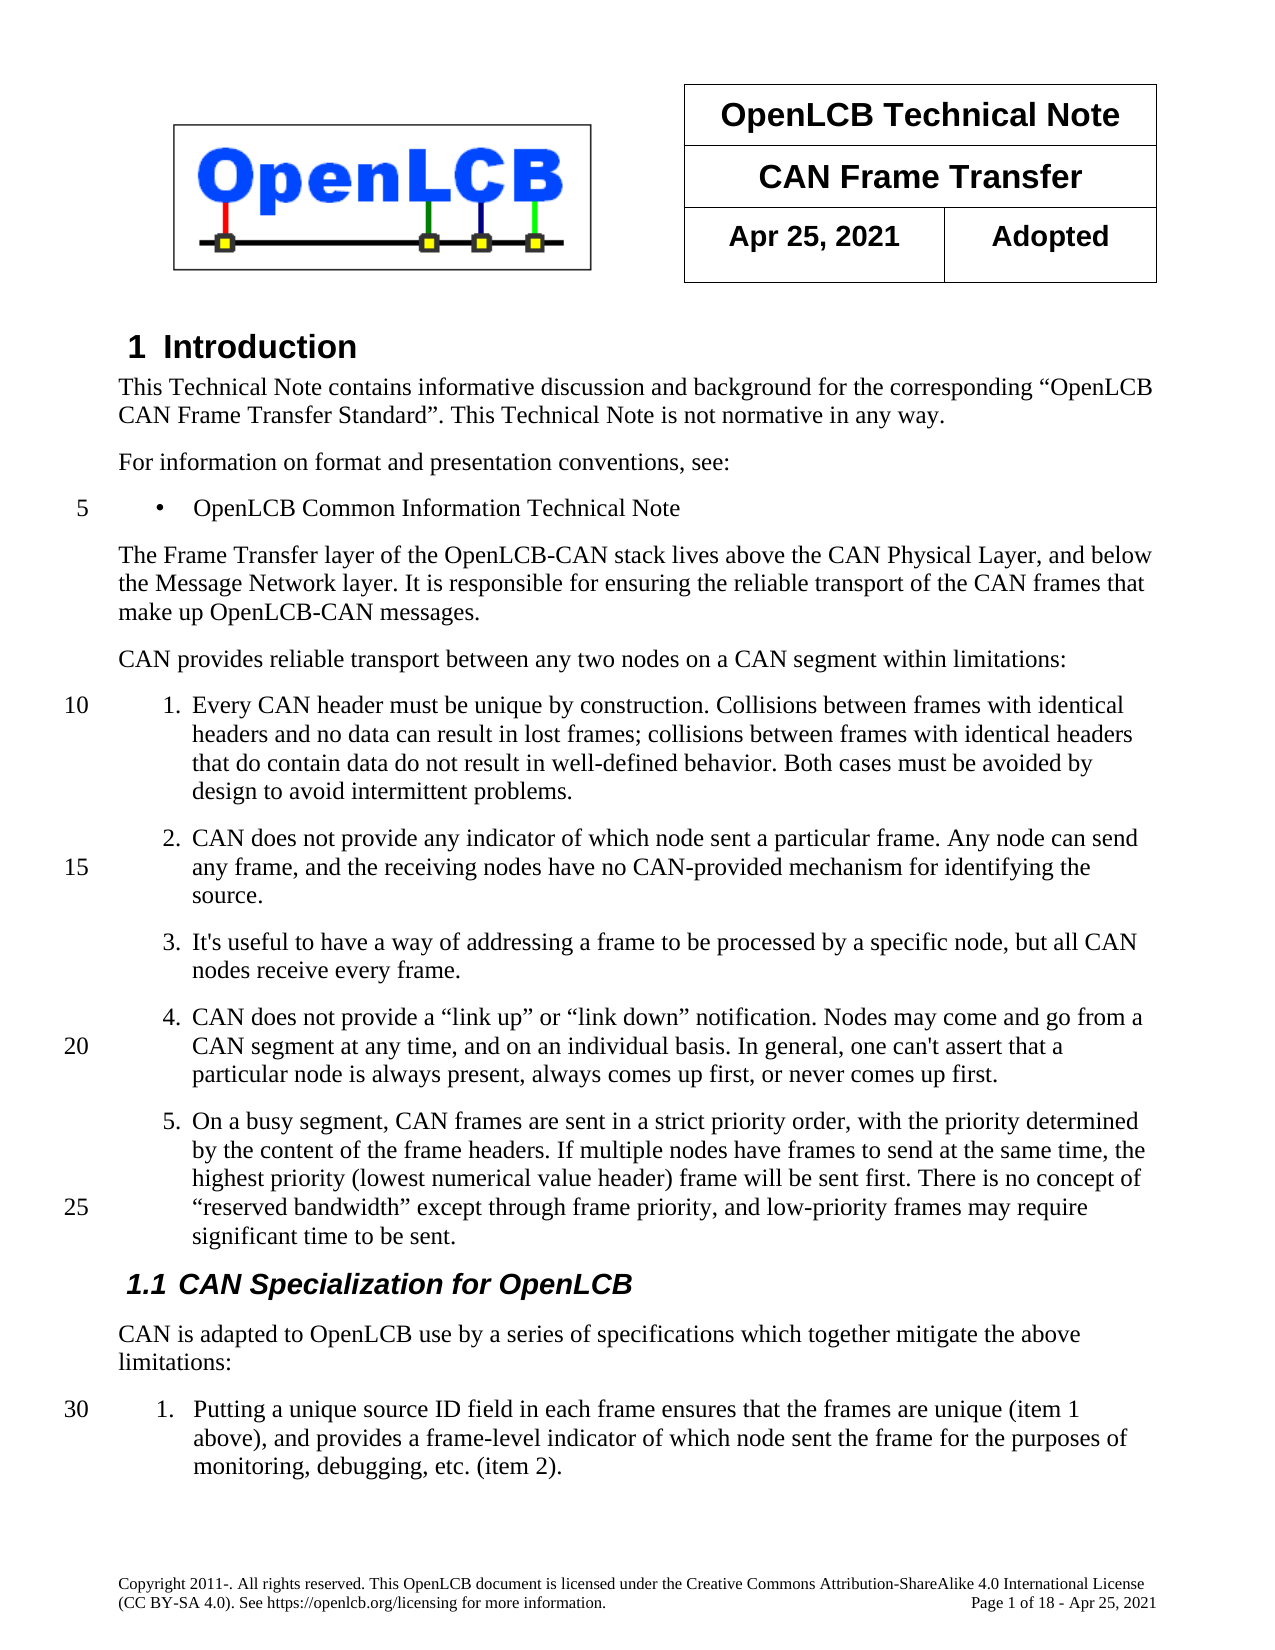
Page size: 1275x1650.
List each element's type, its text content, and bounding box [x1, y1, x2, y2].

picture [172, 123, 593, 272]
list It's useful to have a way of addressing a frame to be processed by a specific node, but all CAN nodes receive every frame. [162, 927, 1157, 984]
text For information on format and presentation conventions, see: [118, 447, 1157, 476]
text CAN is adapted to OpenLCB use by a series of specifications which together mitigate the above limitations: [118, 1319, 1157, 1376]
text CAN provides reliable transport between any two nodes on a CAN segment within limitations: [118, 644, 1157, 672]
list On a busy segment, CAN frames are sent in a strict priority order, with the priority determined by the content of the frame headers. If multiple nodes have frames to send at the same time, the highest priority (lowest numerical value header) frame will be sent first. There is no concept of “reserved bandwidth” except through frame priority, and low-priority frames may require significant time to be sent. [162, 1106, 1157, 1250]
list CAN does not provide any indicator of which node sent a particular frame. Any node can send any frame, and the receiving nodes have no CAN-provided mechanism for identifying the source. [162, 823, 1157, 909]
list OpenLCB Common Information Technical Note [156, 493, 1157, 522]
list CAN does not provide a “link up” or “link down” notification. Nodes may come and go from a CAN segment at any time, and on an individual basis. In general, one can't assert that a particular node is always present, always comes up first, or never comes up first. [162, 1002, 1157, 1088]
subtitle CAN Specialization for OpenLCB [118, 1267, 1157, 1301]
list Every CAN header must be unique by construction. Collisions between frames with identical headers and no data can result in lost frames; collisions between frames with identical headers that do contain data do not result in well-defined behavior. Both cases must be avoided by design to avoid intermittent problems. [162, 690, 1157, 805]
text The Frame Transfer layer of the OpenLCB-CAN stack lives above the CAN Physical Layer, and below the Message Network layer. It is responsible for ensuring the reliable transport of the CAN frames that make up OpenLCB-CAN messages. [118, 540, 1157, 626]
list Putting a unique source ID field in each frame ensures that the frames are unique (item 1 above), and provides a frame-level indicator of which node sent the frame for the purposes of monitoring, debugging, etc. (item 2). [156, 1394, 1157, 1480]
text This Technical Note contains informative discussion and background for the corresponding “OpenLCB CAN Frame Transfer Standard”. This Technical Note is not normative in any way. [118, 372, 1157, 429]
subtitle Introduction [118, 327, 1157, 365]
